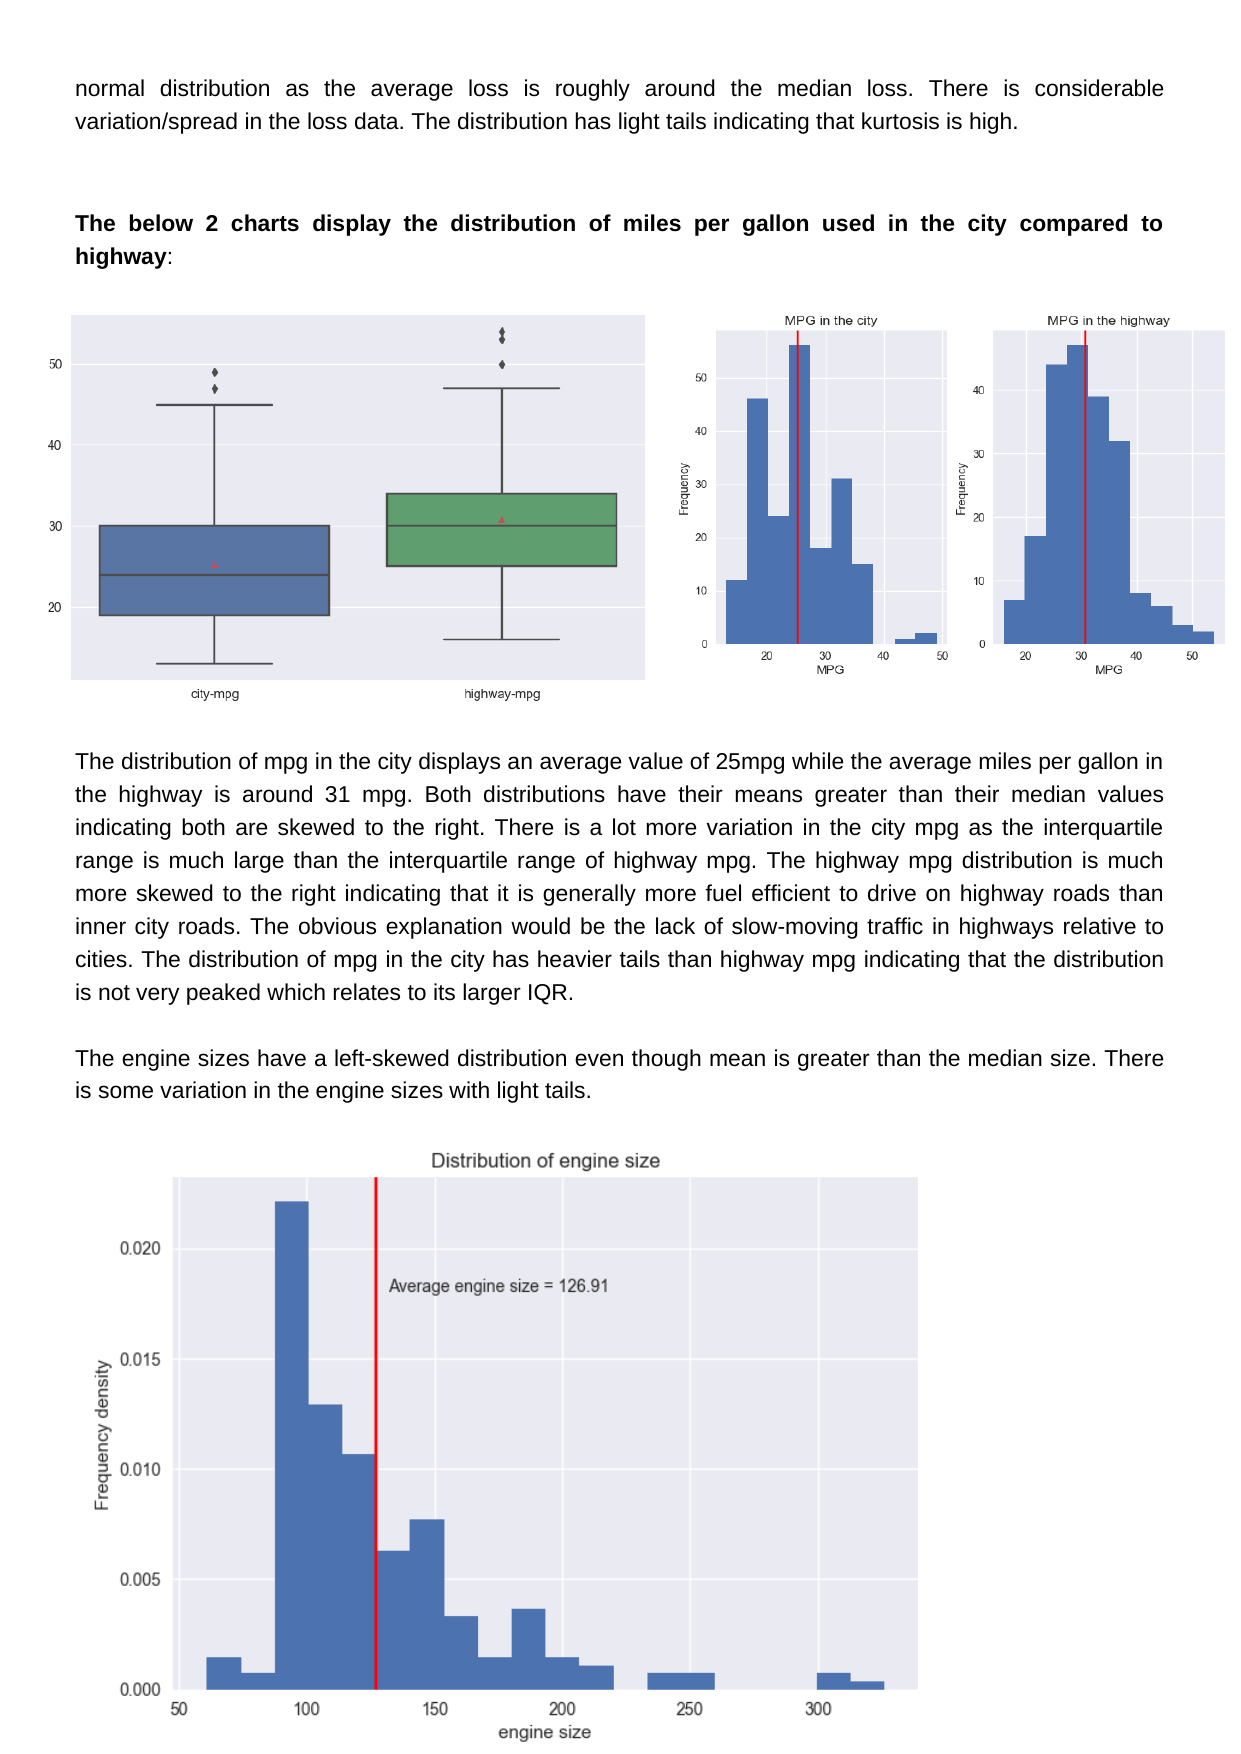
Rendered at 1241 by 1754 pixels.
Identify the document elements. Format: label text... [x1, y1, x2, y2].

text The engine sizes have a left-skewed distribution even though mean is greater than the median size. There is some variation in the engine sizes with light tails. [75, 1044, 1165, 1104]
text normal distribution as the average loss is roughly around the median loss. There is considerable variation/spread in the loss data. The distribution has light tails indicating that kurtosis is high. [75, 75, 1165, 134]
text The below 2 charts display the distribution of miles per gallon used in the city compared to highway: [75, 210, 1165, 269]
text The distribution of mpg in the city displays an average value of 25mpg while the average miles per gallon in the highway is around 31 mpg. Both distributions have their means greater than their median values indicating both are skewed to the right. There is a lot more variation in the city mpg as the interquartile range is much large than the interquartile range of highway mpg. The highway mpg distribution is much more skewed to the right indicating that it is generally more fuel efficient to drive on highway roads than inner city roads. The obvious explanation would be the lack of slow-moving traffic in highways relative to cities. The distribution of mpg in the city has heavier tails than highway mpg indicating that the distribution is not very peaked which relates to its larger IQR. [75, 748, 1165, 1005]
